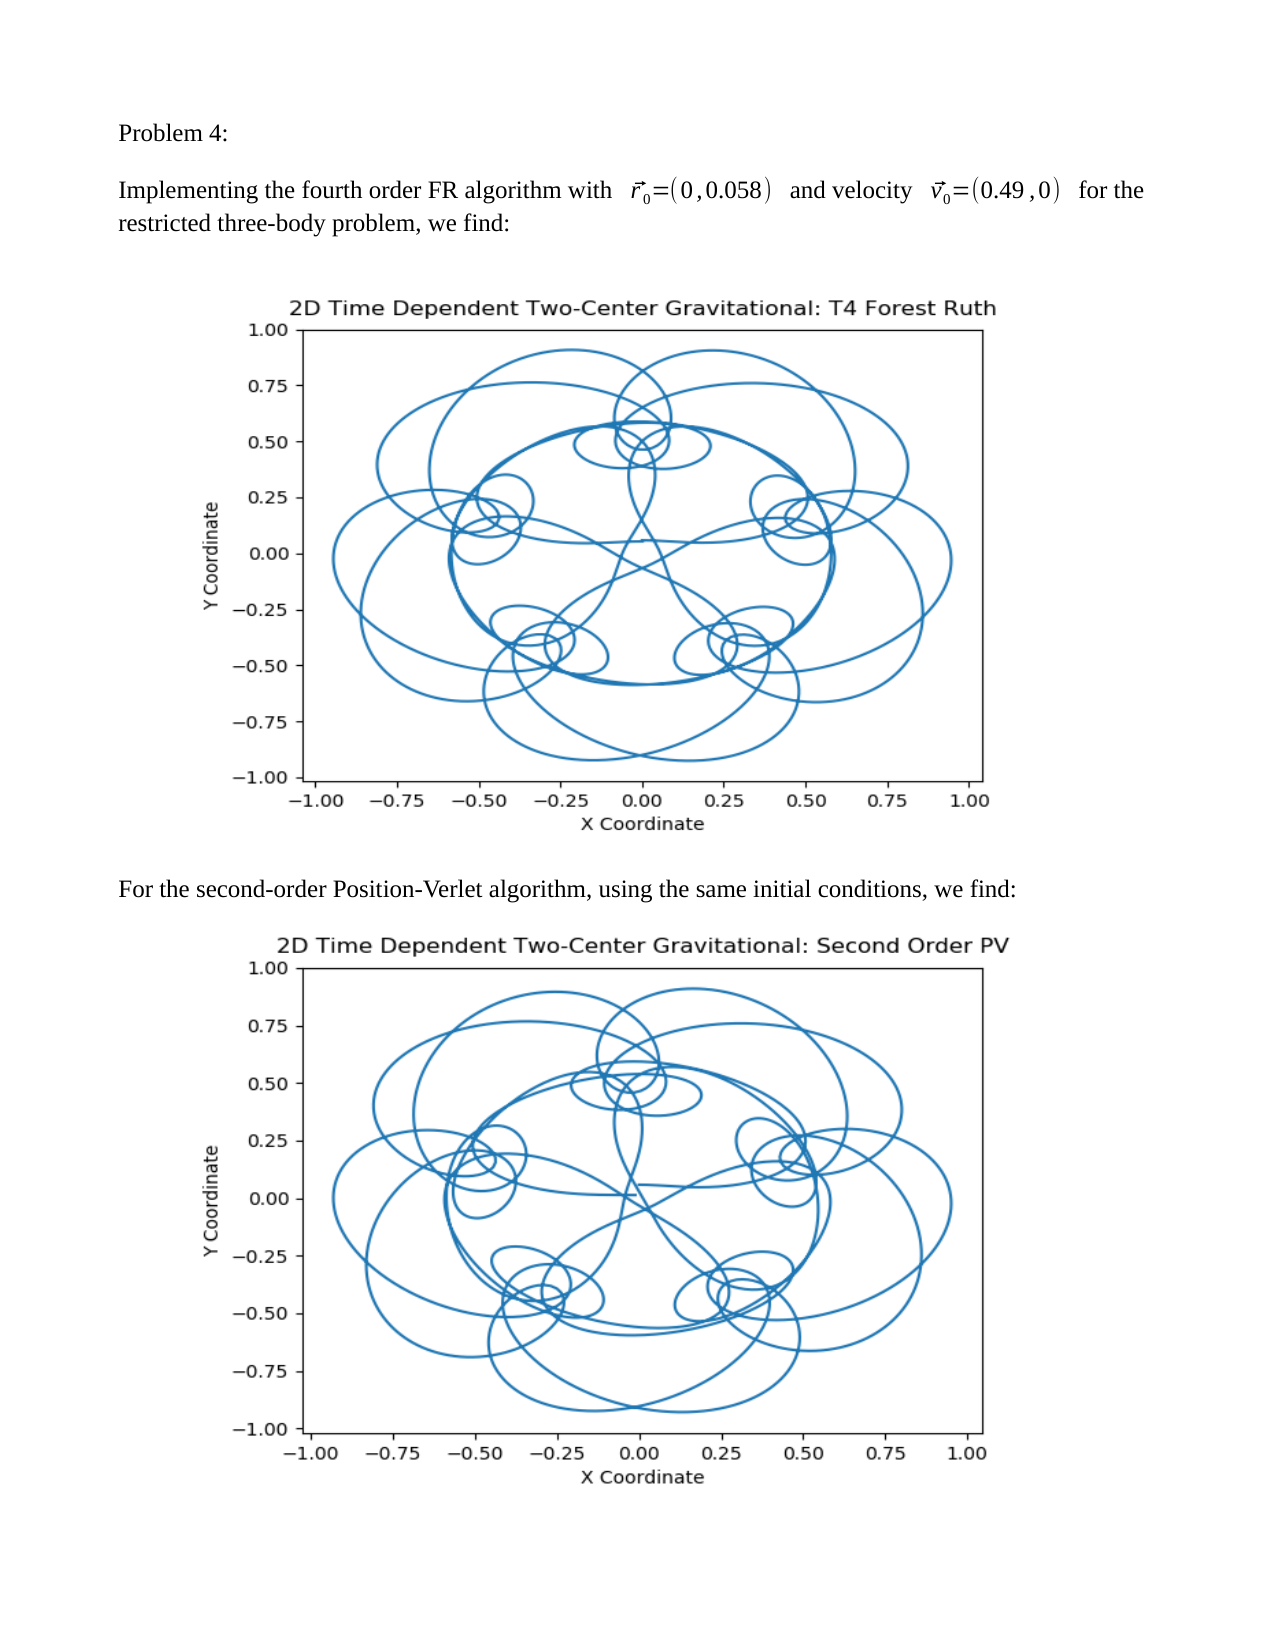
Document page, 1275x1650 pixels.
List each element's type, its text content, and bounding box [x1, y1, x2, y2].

picture [193, 895, 1070, 1500]
picture [193, 259, 1070, 846]
text Implementing the fourth order FR algorithm withand velocityfor the restricted three-body problem, we find: [118, 176, 1157, 237]
text For the second-order Position-Verlet algorithm, using the same initial conditions, we find: [118, 874, 1157, 903]
text Problem 4: [118, 118, 1157, 147]
